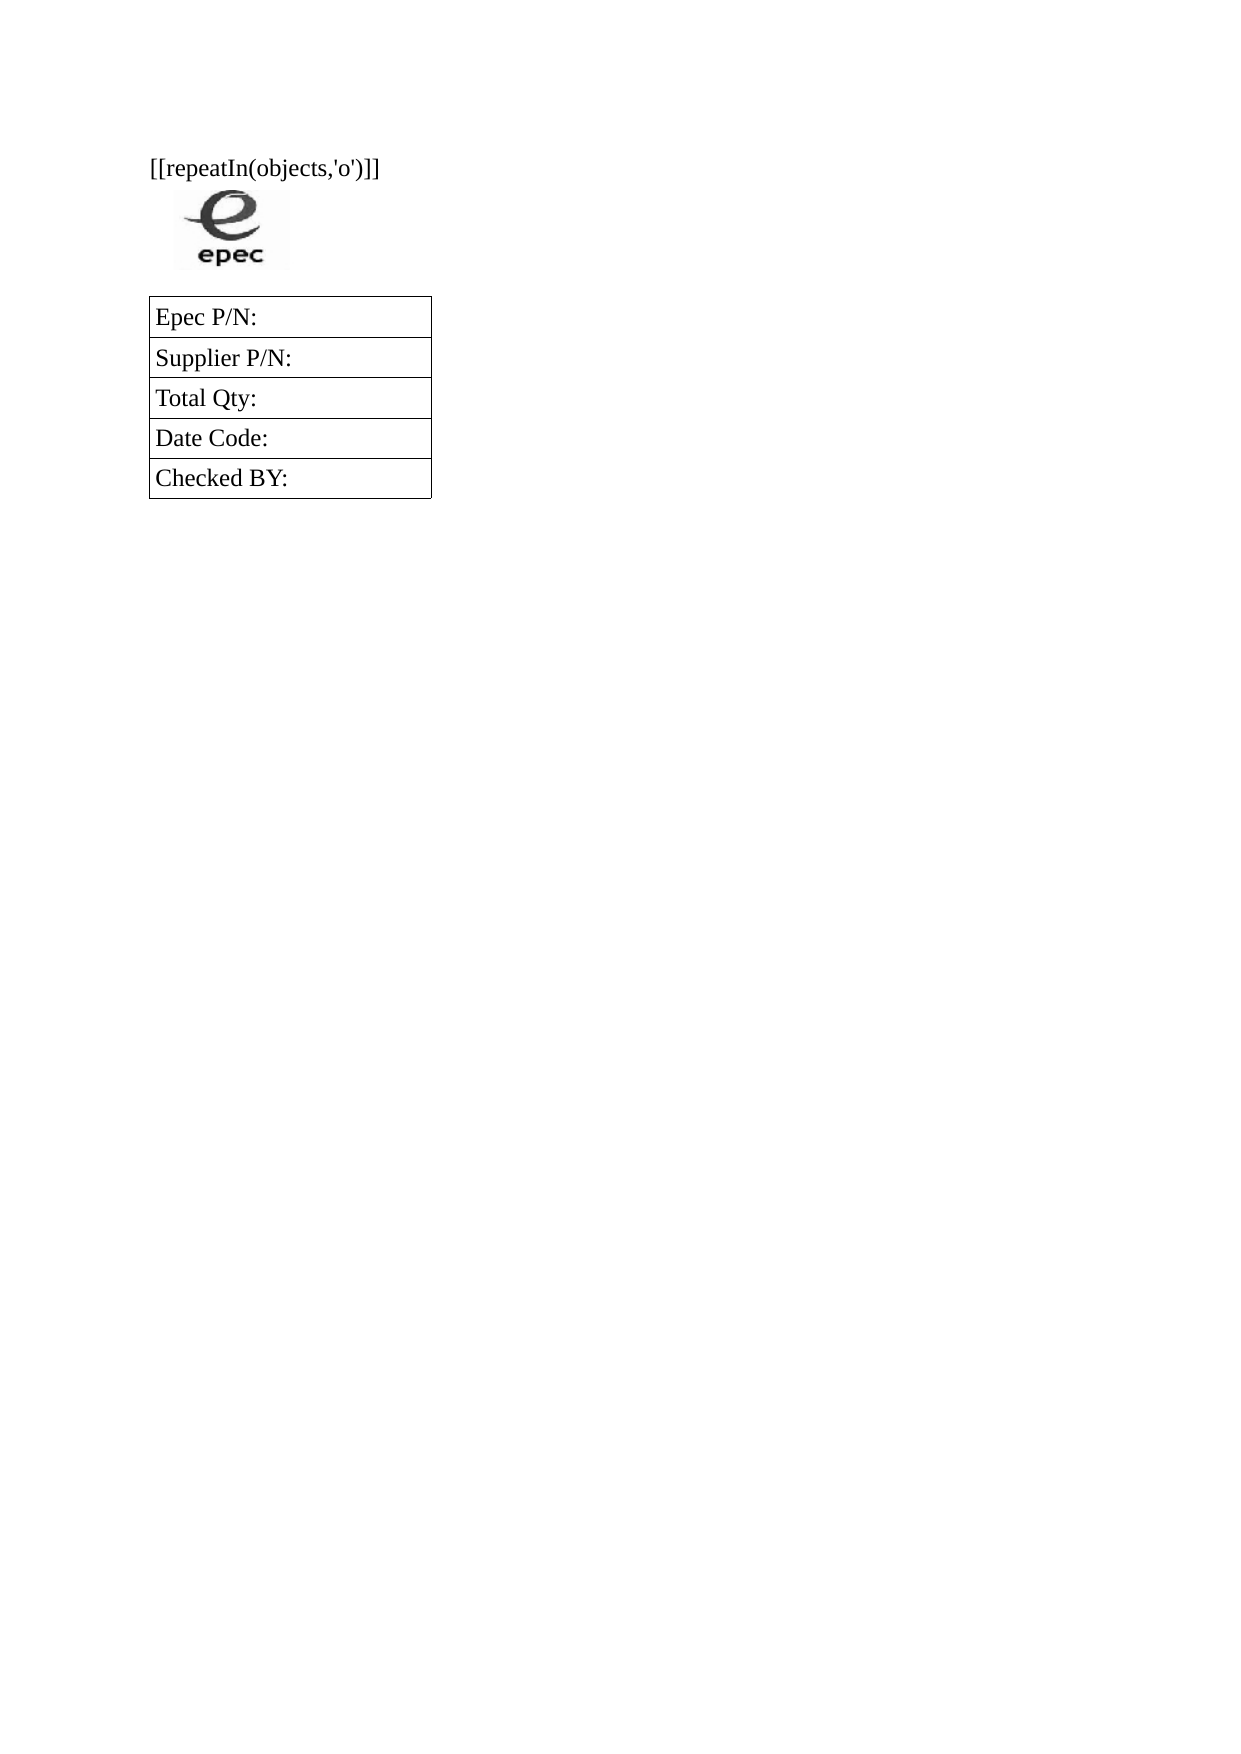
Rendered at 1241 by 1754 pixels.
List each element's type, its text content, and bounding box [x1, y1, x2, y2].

table_cell Date Code: [150, 419, 431, 458]
table_header Epec P/N: [150, 297, 431, 337]
table_cell Total Qty: [150, 378, 431, 417]
table_cell Checked BY: [150, 459, 431, 498]
table_header [[repeatIn(objects,'o')]] [145, 148, 436, 533]
picture [173, 190, 315, 270]
table_cell Supplier P/N: [150, 338, 431, 377]
